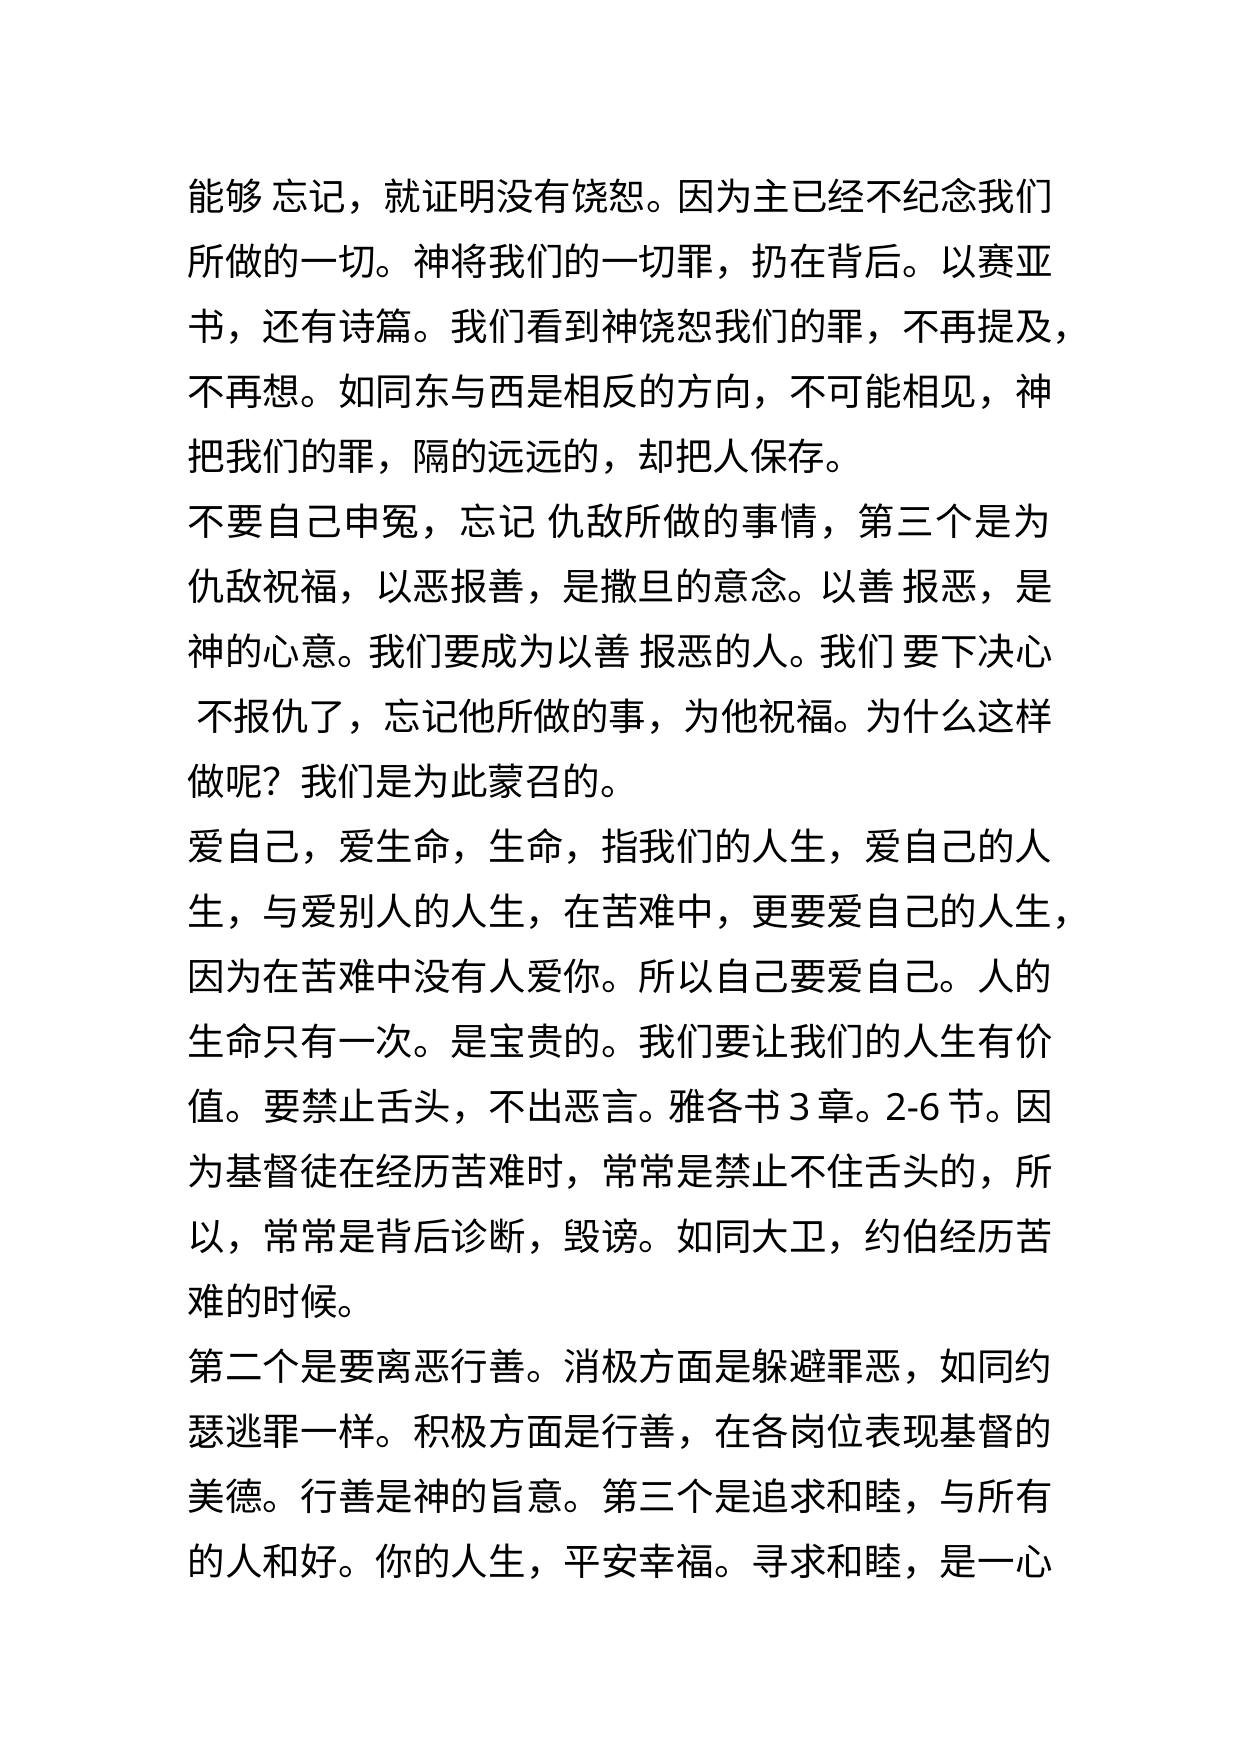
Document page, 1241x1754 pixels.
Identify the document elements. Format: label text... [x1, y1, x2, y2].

text 我们的做法要和世人不一样。罗12：9节，不要自己申冤。利未记。申冤是神的权限。所以，我们作为圣徒，要把申冤报仇的事，交给神，如果自己去办，是侵犯神权威的重罪。如同大卫和扫罗的关系。忘记仇敌所做的事。如果我们里面有恨恶的心，就不能够 实践神的爱。所以圣经当中讲到70个7次的铙恕，我们也要带着饶恕的心，忘记对方 向我们所做的事。如果不能够 忘记，就证明没有饶恕。因为主已经不纪念我们所做的一切。神将我们的一切罪，扔在背后。以赛亚书，还有诗篇。我们看到神饶恕我们的罪，不再提及，不再想。如同东与西是相反的方向，不可能相见，神把我们的罪，隔的远远的，却把人保存。 [187, 162, 1053, 487]
text 第二个是要离恶行善。消极方面是躲避罪恶，如同约瑟逃罪一样。积极方面是行善，在各岗位表现基督的美德。行善是神的旨意。第三个是追求和睦，与所有的人和好。你的人生，平安幸福。寻求和睦，是一心 [187, 1332, 1053, 1592]
text 不要自己申冤，忘记 仇敌所做的事情，第三个是为仇敌祝福，以恶报善，是撒旦的意念。以善 报恶，是神的心意。我们要成为以善 报恶的人。我们 要下决心， 不报仇了，忘记他所做的事，为他祝福。为什么这样做呢？我们是为此蒙召的。 [187, 487, 1053, 812]
text 爱自己，爱生命，生命，指我们的人生，爱自己的人生，与爱别人的人生，在苦难中，更要爱自己的人生，因为在苦难中没有人爱你。所以自己要爱自己。人的生命只有一次。是宝贵的。我们要让我们的人生有价值。 要禁止舌头，不出恶言。雅各书3章。2-6节。因为基督徒在经历苦难时，常常是禁止不住舌头的，所以，常常是背后诊断，毁谤。如同大卫，约伯经历苦难的时候。 [187, 812, 1053, 1332]
